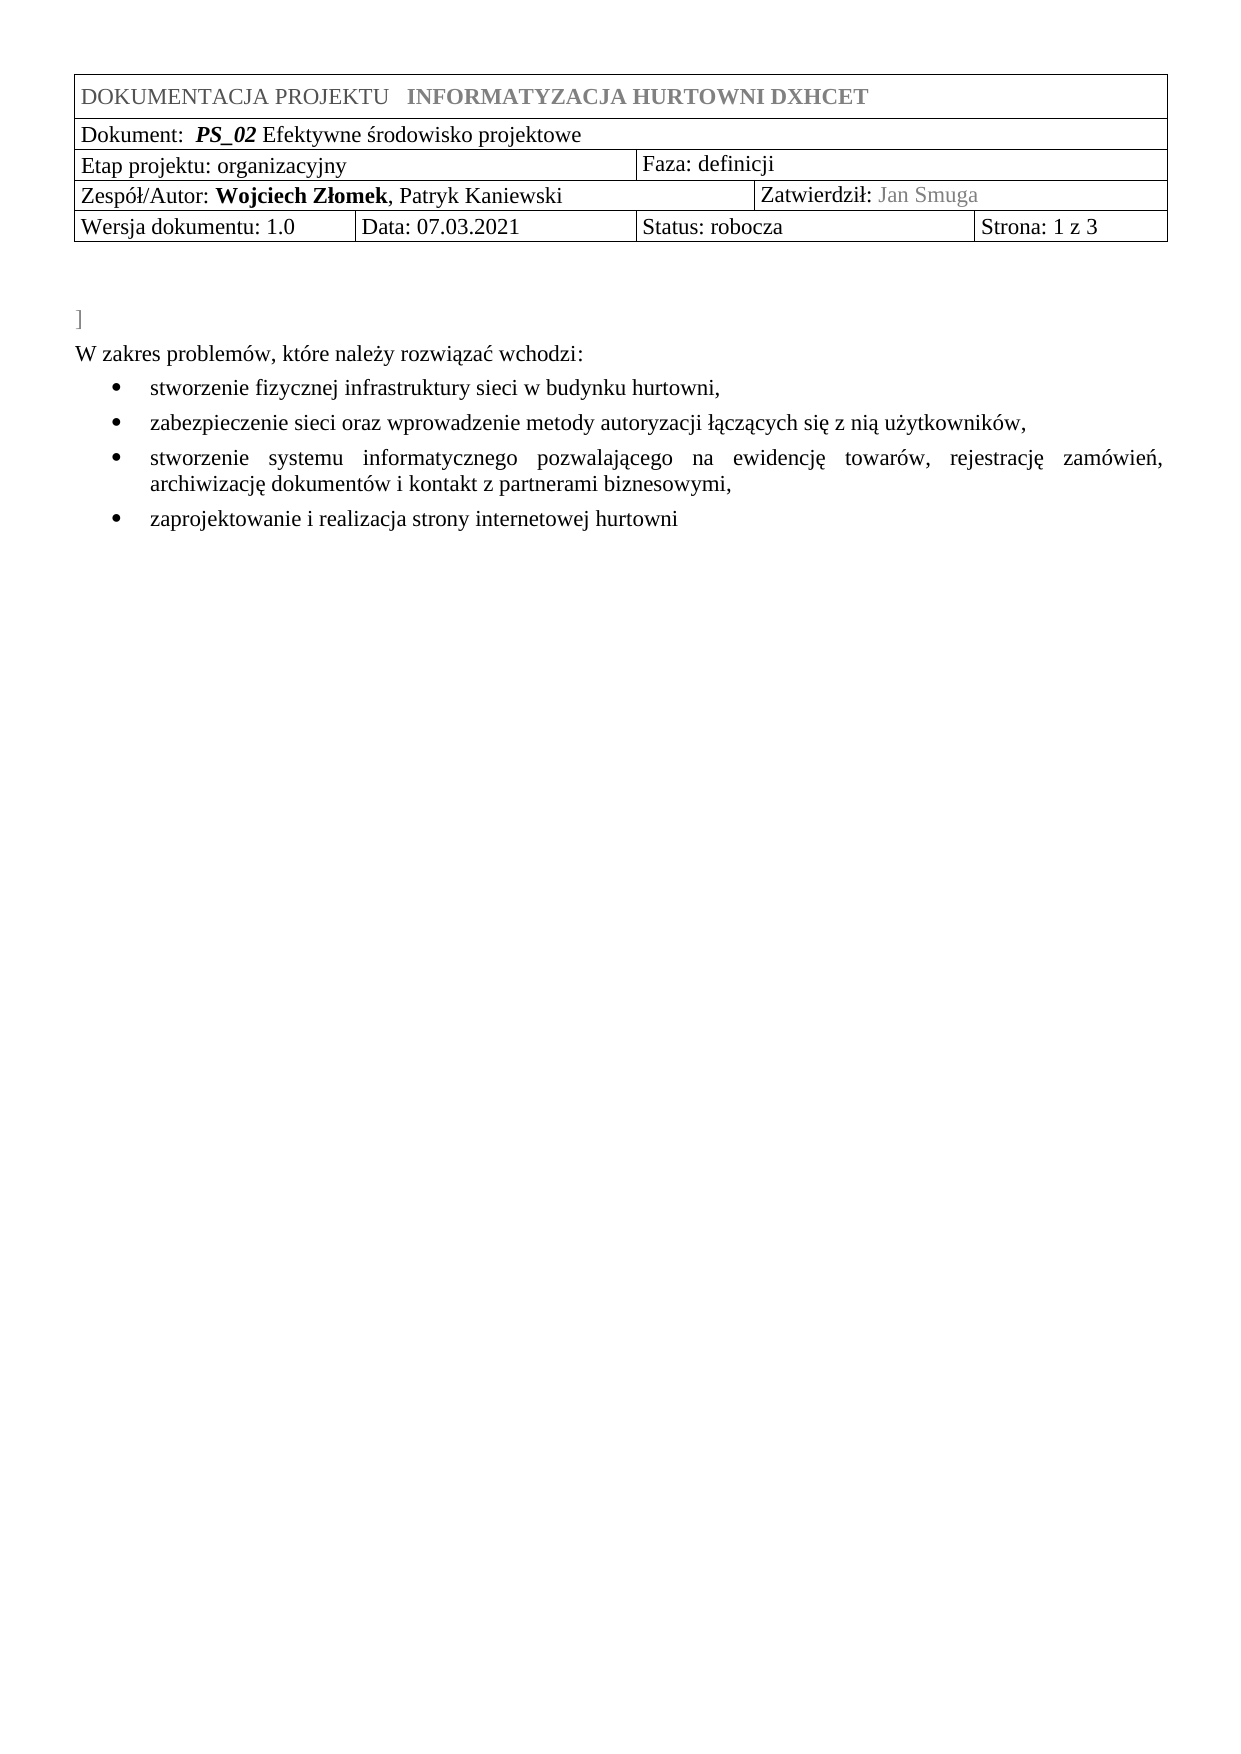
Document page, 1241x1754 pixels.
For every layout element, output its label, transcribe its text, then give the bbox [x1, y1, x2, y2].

text W zakres problemów, które należy rozwiązać wchodzi: [75, 339, 1165, 366]
list stworzenie fizycznej infrastruktury sieci w budynku hurtowni, [112, 374, 1165, 401]
list stworzenie systemu informatycznego pozwalającego na ewidencję towarów, rejestrację zamówień, archiwizację dokumentów i kontakt z partnerami biznesowymi, [112, 444, 1165, 496]
text ] [75, 305, 1165, 331]
list zabezpieczenie sieci oraz wprowadzenie metody autoryzacji łączących się z nią użytkowników, [112, 409, 1165, 435]
list zaprojektowanie i realizacja strony internetowej hurtowni [112, 505, 1165, 531]
